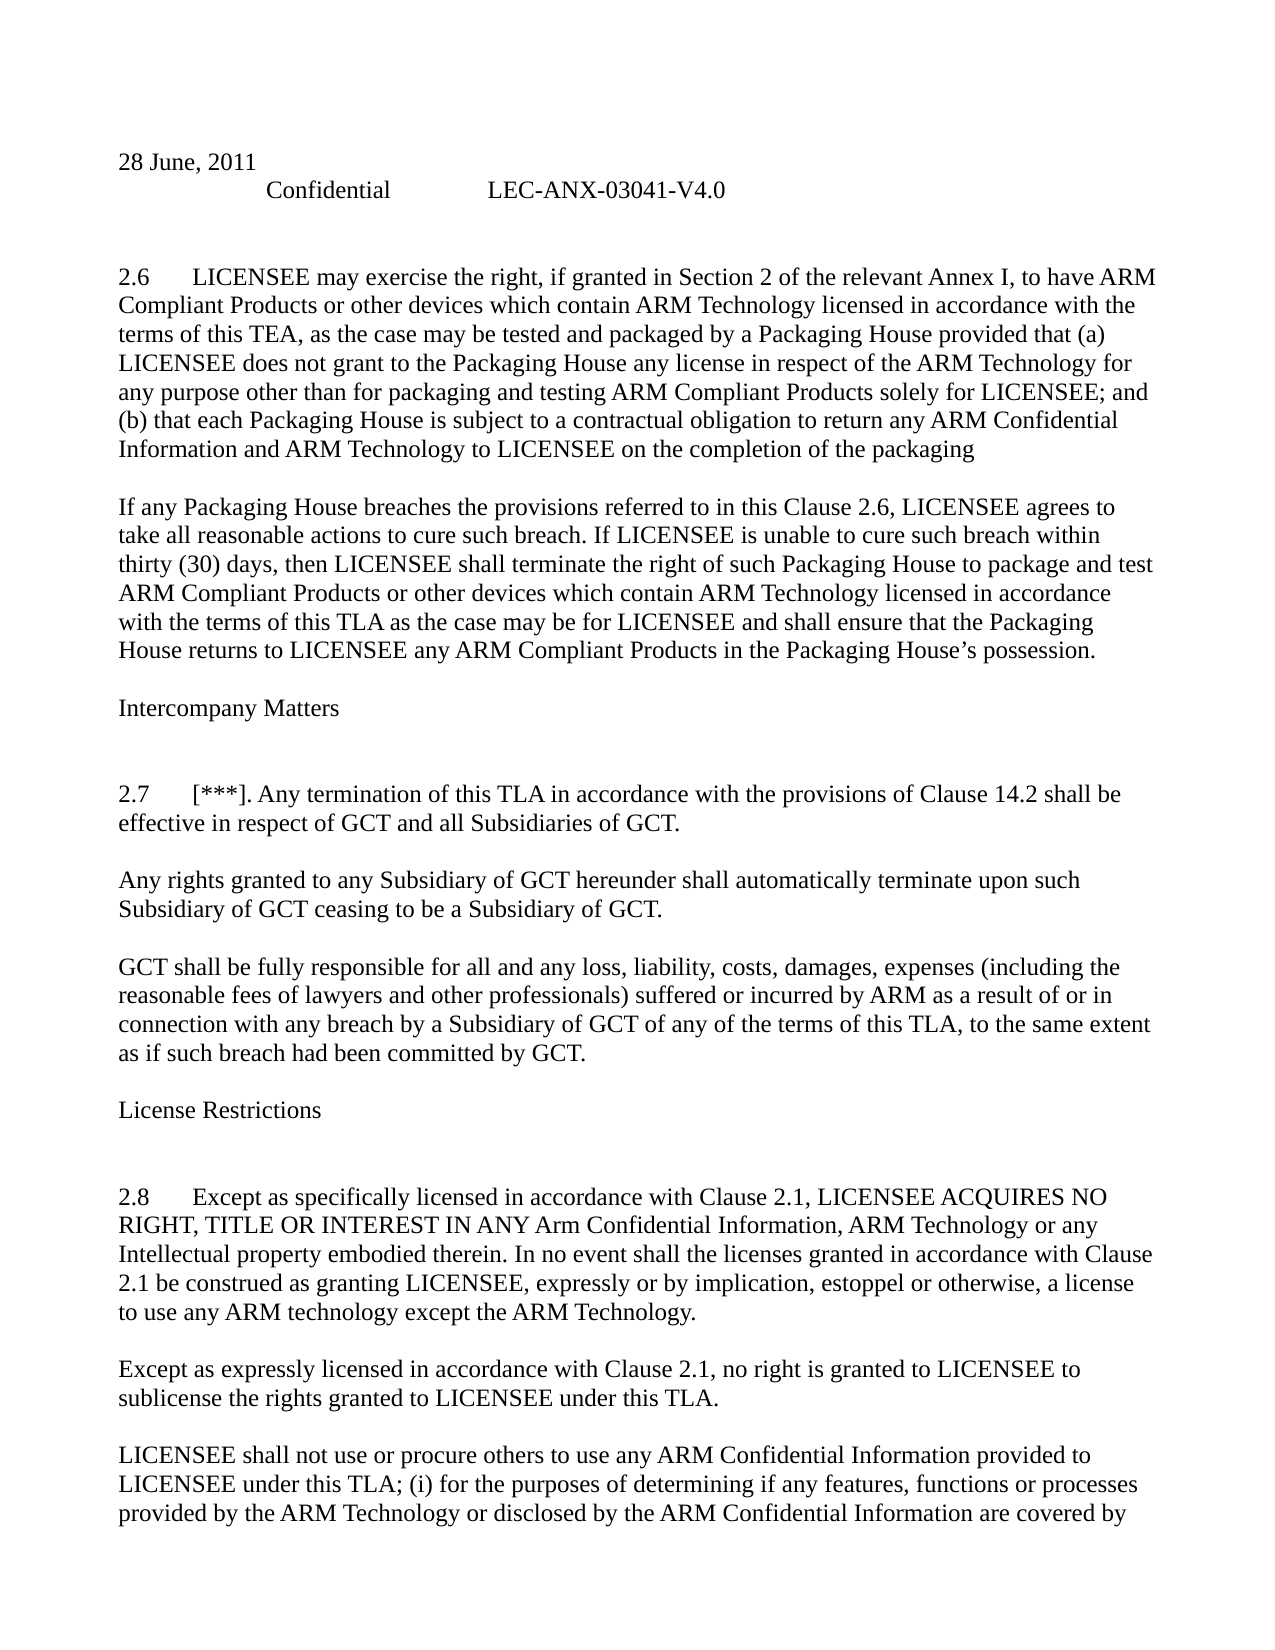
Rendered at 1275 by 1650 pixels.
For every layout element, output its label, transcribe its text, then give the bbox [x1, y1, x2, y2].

text Intercompany Matters [118, 693, 1157, 722]
text Any rights granted to any Subsidiary of GCT hereunder shall automatically terminate upon such Subsidiary of GCT ceasing to be a Subsidiary of GCT. [118, 866, 1157, 923]
text If any Packaging House breaches the provisions referred to in this Clause 2.6, LICENSEE agrees to take all reasonable actions to cure such breach. If LICENSEE is unable to cure such breach within thirty (30) days, then LICENSEE shall terminate the right of such Packaging House to package and test ARM Compliant Products or other devices which contain ARM Technology licensed in accordance with the terms of this TLA as the case may be for LICENSEE and shall ensure that the Packaging House returns to LICENSEE any ARM Compliant Products in the Packaging House’s possession. [118, 492, 1157, 664]
text 2.6 LICENSEE may exercise the right, if granted in Section 2 of the relevant Annex I, to have ARM Compliant Products or other devices which contain ARM Technology licensed in accordance with the terms of this TEA, as the case may be tested and packaged by a Packaging House provided that (a) LICENSEE does not grant to the Packaging House any license in respect of the ARM Technology for any purpose other than for packaging and testing ARM Compliant Products solely for LICENSEE; and (b) that each Packaging House is subject to a contractual obligation to return any ARM Confidential Information and ARM Technology to LICENSEE on the completion of the packaging [118, 262, 1157, 463]
text Except as expressly licensed in accordance with Clause 2.1, no right is granted to LICENSEE to sublicense the rights granted to LICENSEE under this TLA. [118, 1354, 1157, 1412]
text Confidential LEC-ANX-03041-V4.0 [118, 176, 1157, 204]
text LICENSEE shall not use or procure others to use any ARM Confidential Information provided to LICENSEE under this TLA; (i) for the purposes of determining if any features, functions or processes provided by the ARM Technology or disclosed by the ARM Confidential Information are covered by [118, 1441, 1157, 1527]
text 28 June, 2011 [118, 147, 1157, 176]
text License Restrictions [118, 1096, 1157, 1124]
text 2.7 [***]. Any termination of this TLA in accordance with the provisions of Clause 14.2 shall be effective in respect of GCT and all Subsidiaries of GCT. [118, 779, 1157, 837]
text GCT shall be fully responsible for all and any loss, liability, costs, damages, expenses (including the reasonable fees of lawyers and other professionals) suffered or incurred by ARM as a result of or in connection with any breach by a Subsidiary of GCT of any of the terms of this TLA, to the same extent as if such breach had been committed by GCT. [118, 952, 1157, 1067]
text 2.8 Except as specifically licensed in accordance with Clause 2.1, LICENSEE ACQUIRES NO RIGHT, TITLE OR INTEREST IN ANY Arm Confidential Information, ARM Technology or any Intellectual property embodied therein. In no event shall the licenses granted in accordance with Clause 2.1 be construed as granting LICENSEE, expressly or by implication, estoppel or otherwise, a license to use any ARM technology except the ARM Technology. [118, 1182, 1157, 1326]
